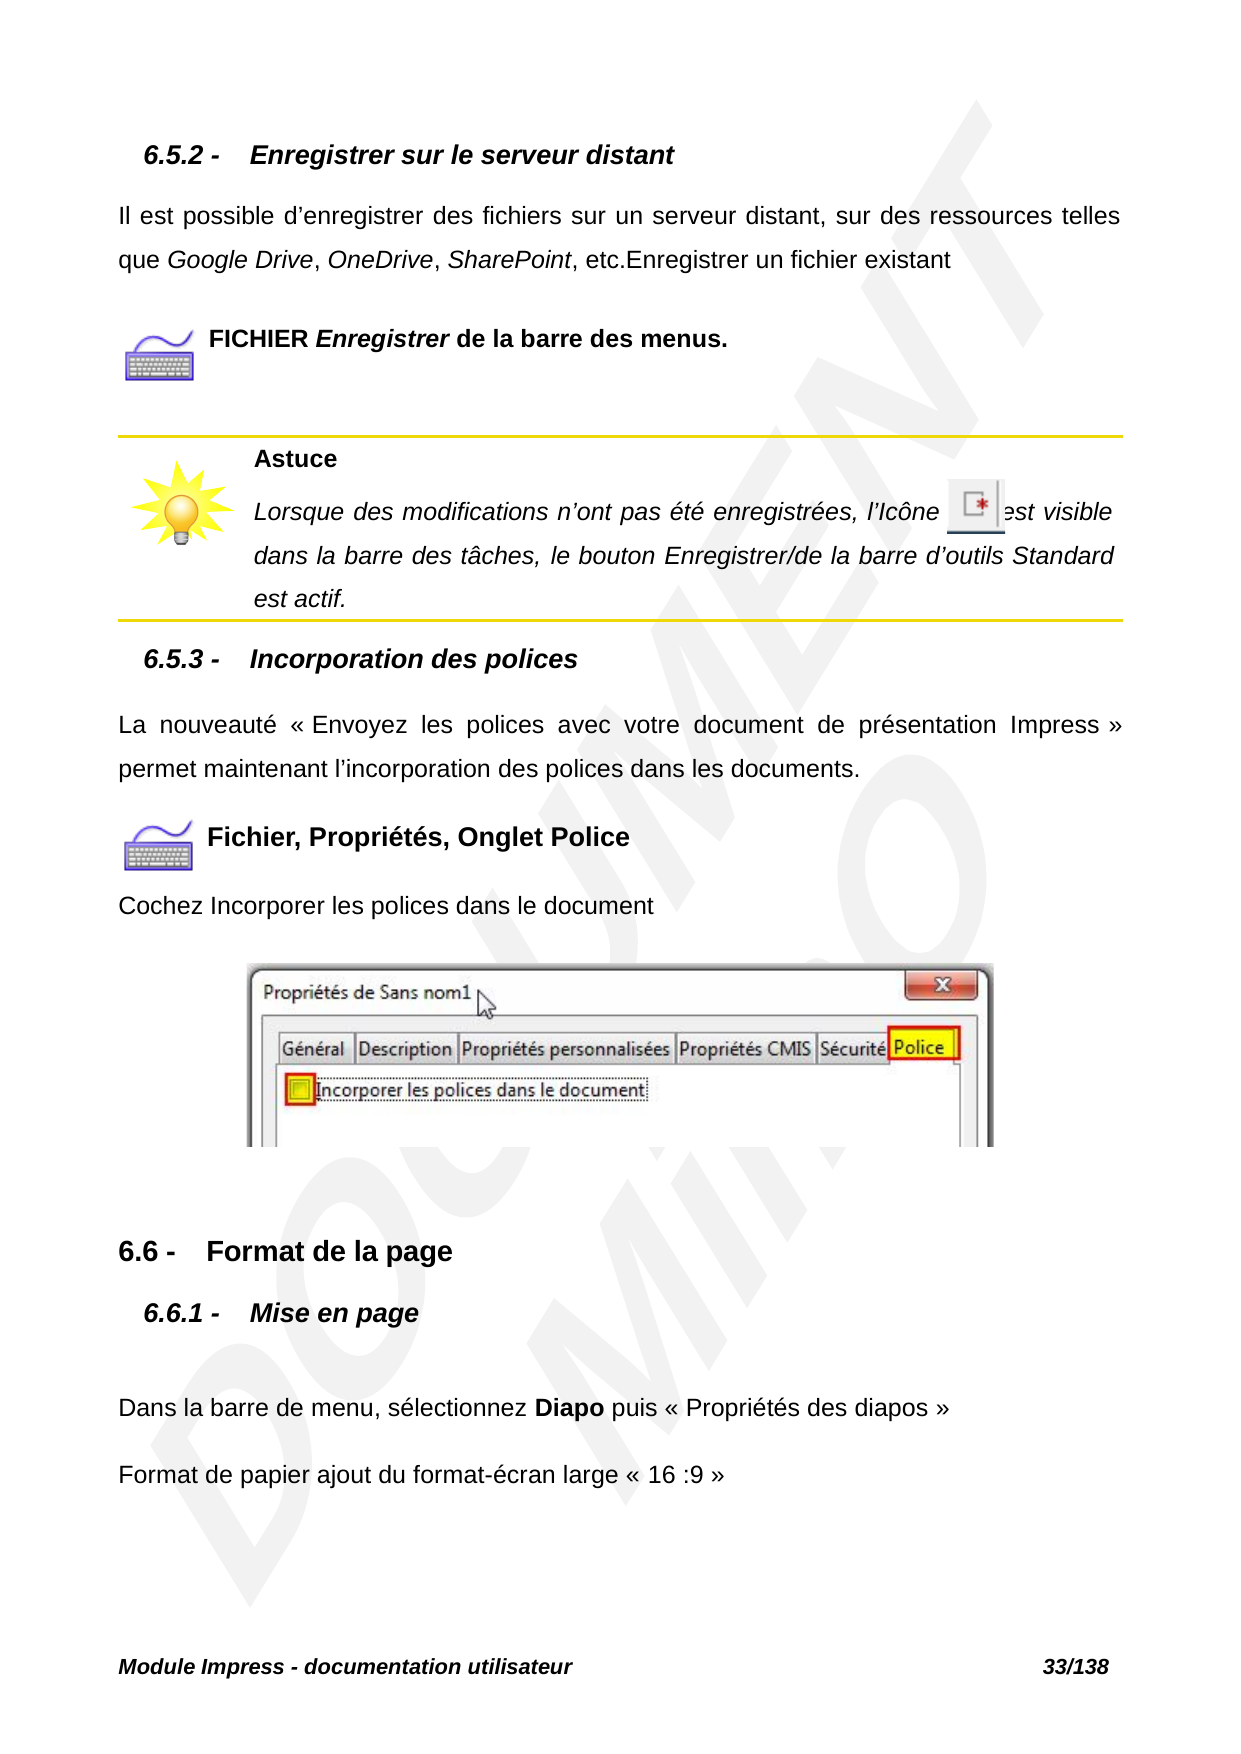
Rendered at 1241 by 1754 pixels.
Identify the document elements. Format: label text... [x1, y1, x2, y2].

subtitle Incorporation des polices [143, 643, 1122, 674]
text La nouveauté « Envoyez les polices avec votre document de présentation Impress » permet maintenant l’incorporation des polices dans les documents. [118, 710, 1122, 783]
picture [947, 479, 1006, 534]
text Dans la barre de menu, sélectionnez Diapo puis « Propriétés des diapos » [118, 1393, 1122, 1422]
subtitle Mise en page [143, 1297, 1122, 1328]
text Il est possible d’enregistrer des fichiers sur un serveur distant, sur des ressources telles que Google Drive, OneDrive, SharePoint, etc.Enregistrer un fichier existant [118, 201, 1122, 274]
text Fichier, Propriétés, Onglet Police [195, 821, 1122, 852]
picture [246, 963, 994, 1147]
table_header [118, 438, 248, 619]
text FICHIER Enregistrer de la barre des menus. [197, 324, 1122, 353]
text Cochez Incorporer les polices dans le document [118, 891, 1122, 920]
subtitle Format de la page [118, 1234, 1122, 1267]
text Format de papier ajout du format-écran large « 16 :9 » [118, 1460, 1122, 1489]
picture [123, 443, 242, 562]
picture [121, 319, 197, 395]
picture [120, 809, 195, 885]
subtitle Enregistrer sur le serveur distant [143, 139, 1122, 170]
table_header Astuce Lorsque des modifications n’ont pas été enregistrées, l’Icône est visible dans la barre des tâches, le bouton Enregistrer/de la barre d’outils Standard est actif. [248, 438, 1123, 619]
